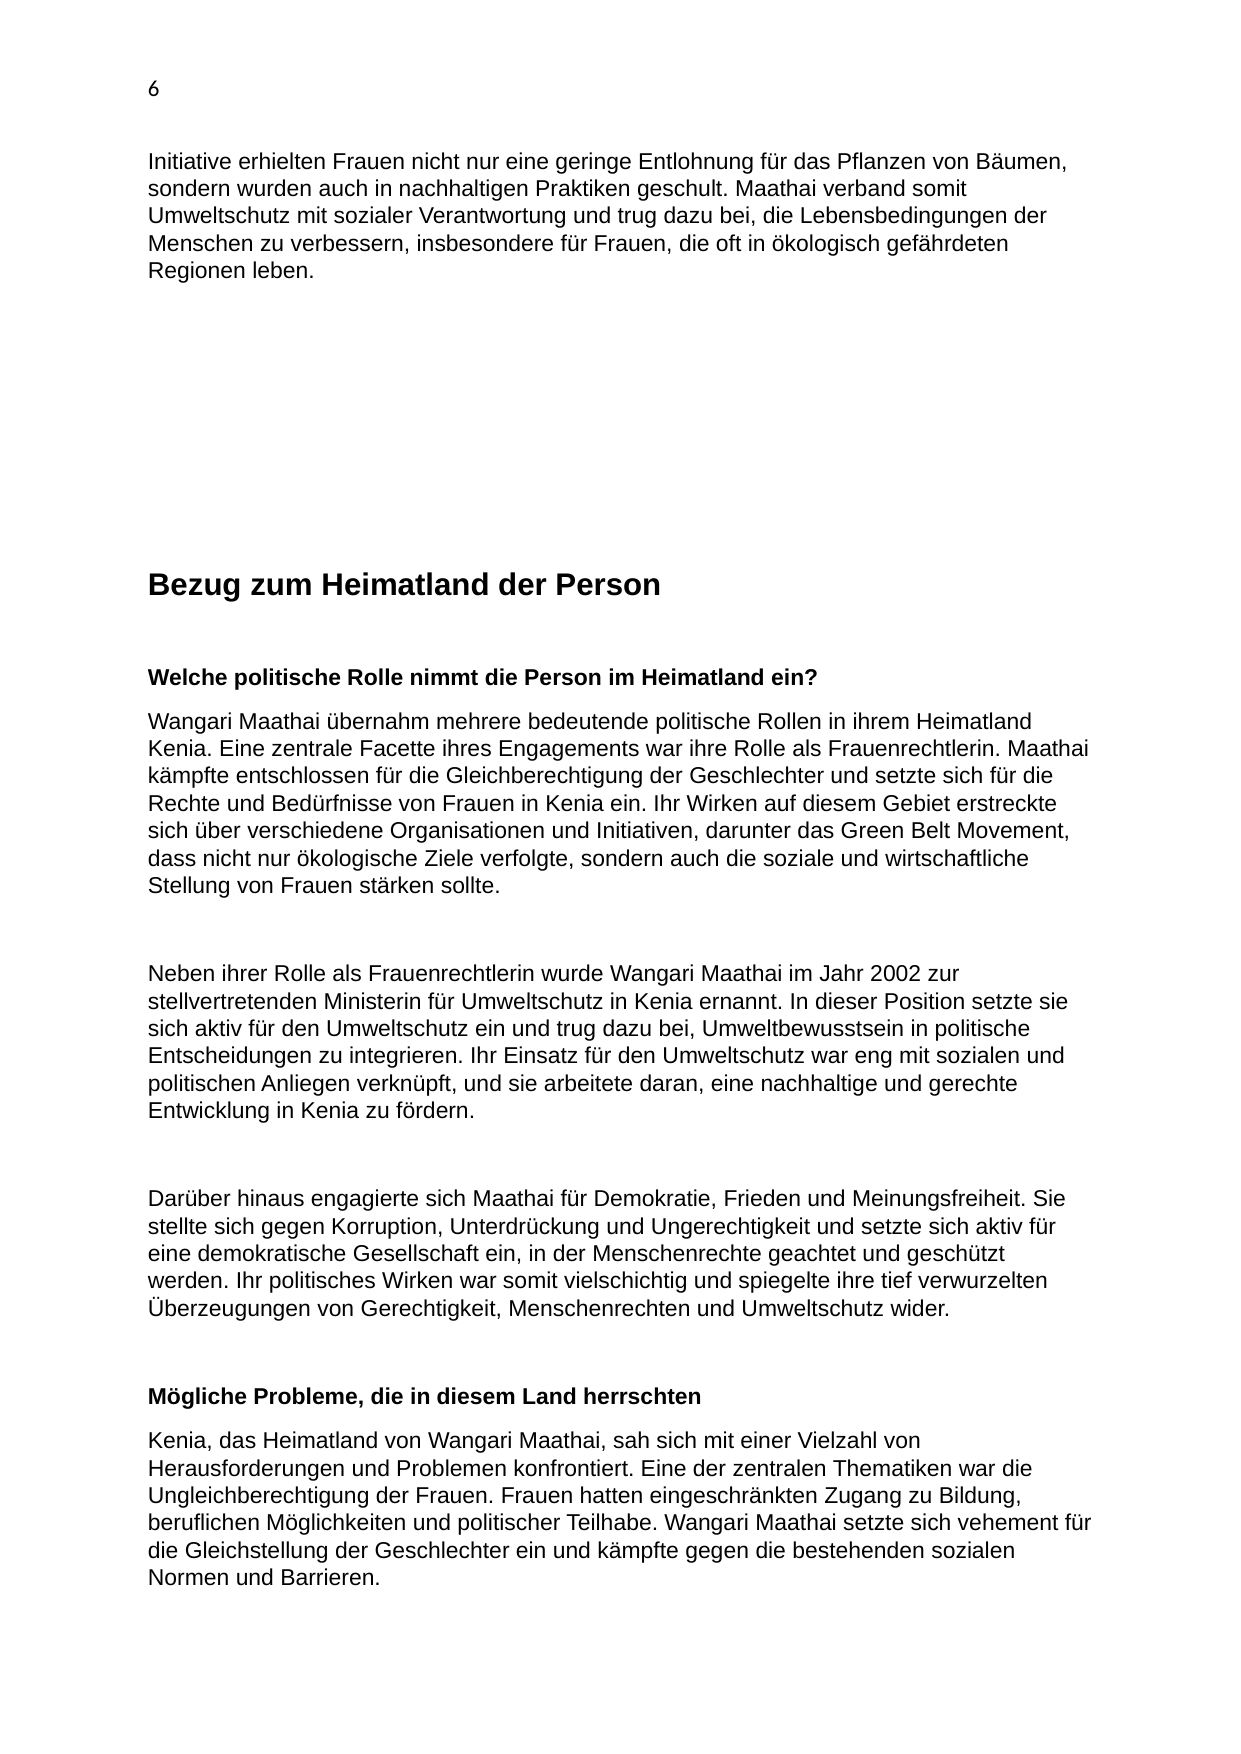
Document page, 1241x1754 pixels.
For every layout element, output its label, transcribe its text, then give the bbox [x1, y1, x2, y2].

text Kenia, das Heimatland von Wangari Maathai, sah sich mit einer Vielzahl von Herausforderungen und Problemen konfrontiert. Eine der zentralen Thematiken war die Ungleichberechtigung der Frauen. Frauen hatten eingeschränkten Zugang zu Bildung, beruflichen Möglichkeiten und politischer Teilhabe. Wangari Maathai setzte sich vehement für die Gleichstellung der Geschlechter ein und kämpfte gegen die bestehenden sozialen Normen und Barrieren. [148, 1427, 1093, 1590]
text Darüber hinaus engagierte sich Maathai für Demokratie, Frieden und Meinungsfreiheit. Sie stellte sich gegen Korruption, Unterdrückung und Ungerechtigkeit und setzte sich aktiv für eine demokratische Gesellschaft ein, in der Menschenrechte geachtet und geschützt werden. Ihr politisches Wirken war somit vielschichtig und spiegelte ihre tief verwurzelten Überzeugungen von Gerechtigkeit, Menschenrechten und Umweltschutz wider. [148, 1185, 1093, 1321]
text Bezug zum Heimatland der Person [148, 566, 1093, 602]
text Initiative erhielten Frauen nicht nur eine geringe Entlohnung für das Pflanzen von Bäumen, sondern wurden auch in nachhaltigen Praktiken geschult. Maathai verband somit Umweltschutz mit sozialer Verantwortung und trug dazu bei, die Lebensbedingungen der Menschen zu verbessern, insbesondere für Frauen, die oft in ökologisch gefährdeten Regionen leben. [148, 148, 1093, 283]
text Mögliche Probleme, die in diesem Land herrschten [148, 1383, 1093, 1409]
text Wangari Maathai übernahm mehrere bedeutende politische Rollen in ihrem Heimatland Kenia. Eine zentrale Facette ihres Engagements war ihre Rolle als Frauenrechtlerin. Maathai kämpfte entschlossen für die Gleichberechtigung der Geschlechter und setzte sich für die Rechte und Bedürfnisse von Frauen in Kenia ein. Ihr Wirken auf diesem Gebiet erstreckte sich über verschiedene Organisationen und Initiativen, darunter das Green Belt Movement, dass nicht nur ökologische Ziele verfolgte, sondern auch die soziale und wirtschaftliche Stellung von Frauen stärken sollte. [148, 708, 1093, 898]
text Neben ihrer Rolle als Frauenrechtlerin wurde Wangari Maathai im Jahr 2002 zur stellvertretenden Ministerin für Umweltschutz in Kenia ernannt. In dieser Position setzte sie sich aktiv für den Umweltschutz ein und trug dazu bei, Umweltbewusstsein in politische Entscheidungen zu integrieren. Ihr Einsatz für den Umweltschutz war eng mit sozialen und politischen Anliegen verknüpft, und sie arbeitete daran, eine nachhaltige und gerechte Entwicklung in Kenia zu fördern. [148, 960, 1093, 1123]
text Welche politische Rolle nimmt die Person im Heimatland ein? [148, 664, 1093, 690]
